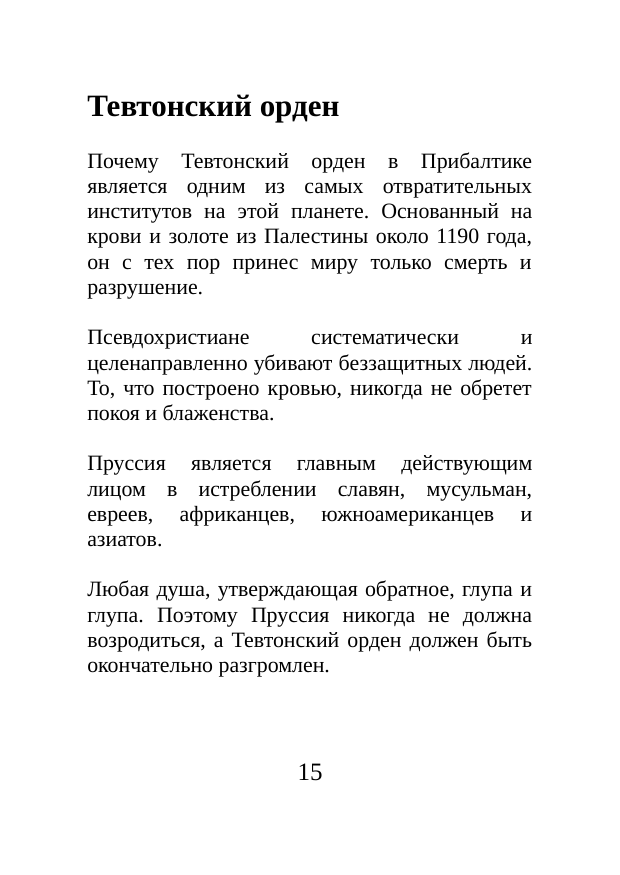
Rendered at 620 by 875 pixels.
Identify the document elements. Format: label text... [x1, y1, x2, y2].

text Почему Тевтонский орден в Прибалтике является одним из самых отвратительных институтов на этой планете. Основанный на крови и золоте из Палестины около 1190 года, он с тех пор принес миру только смерть и разрушение. [87, 148, 532, 299]
text Тевтонский орден [87, 87, 532, 123]
text Псевдохристиане систематически и целенаправленно убивают беззащитных людей. То, что построено кровью, никогда не обретет покоя и блаженства. [87, 324, 532, 425]
text Любая душа, утверждающая обратное, глупа и глупа. Поэтому Пруссия никогда не должна возродиться, а Тевтонский орден должен быть окончательно разгромлен. [87, 576, 532, 677]
text Пруссия является главным действующим лицом в истреблении славян, мусульман, евреев, африканцев, южноамериканцев и азиатов. [87, 450, 532, 551]
